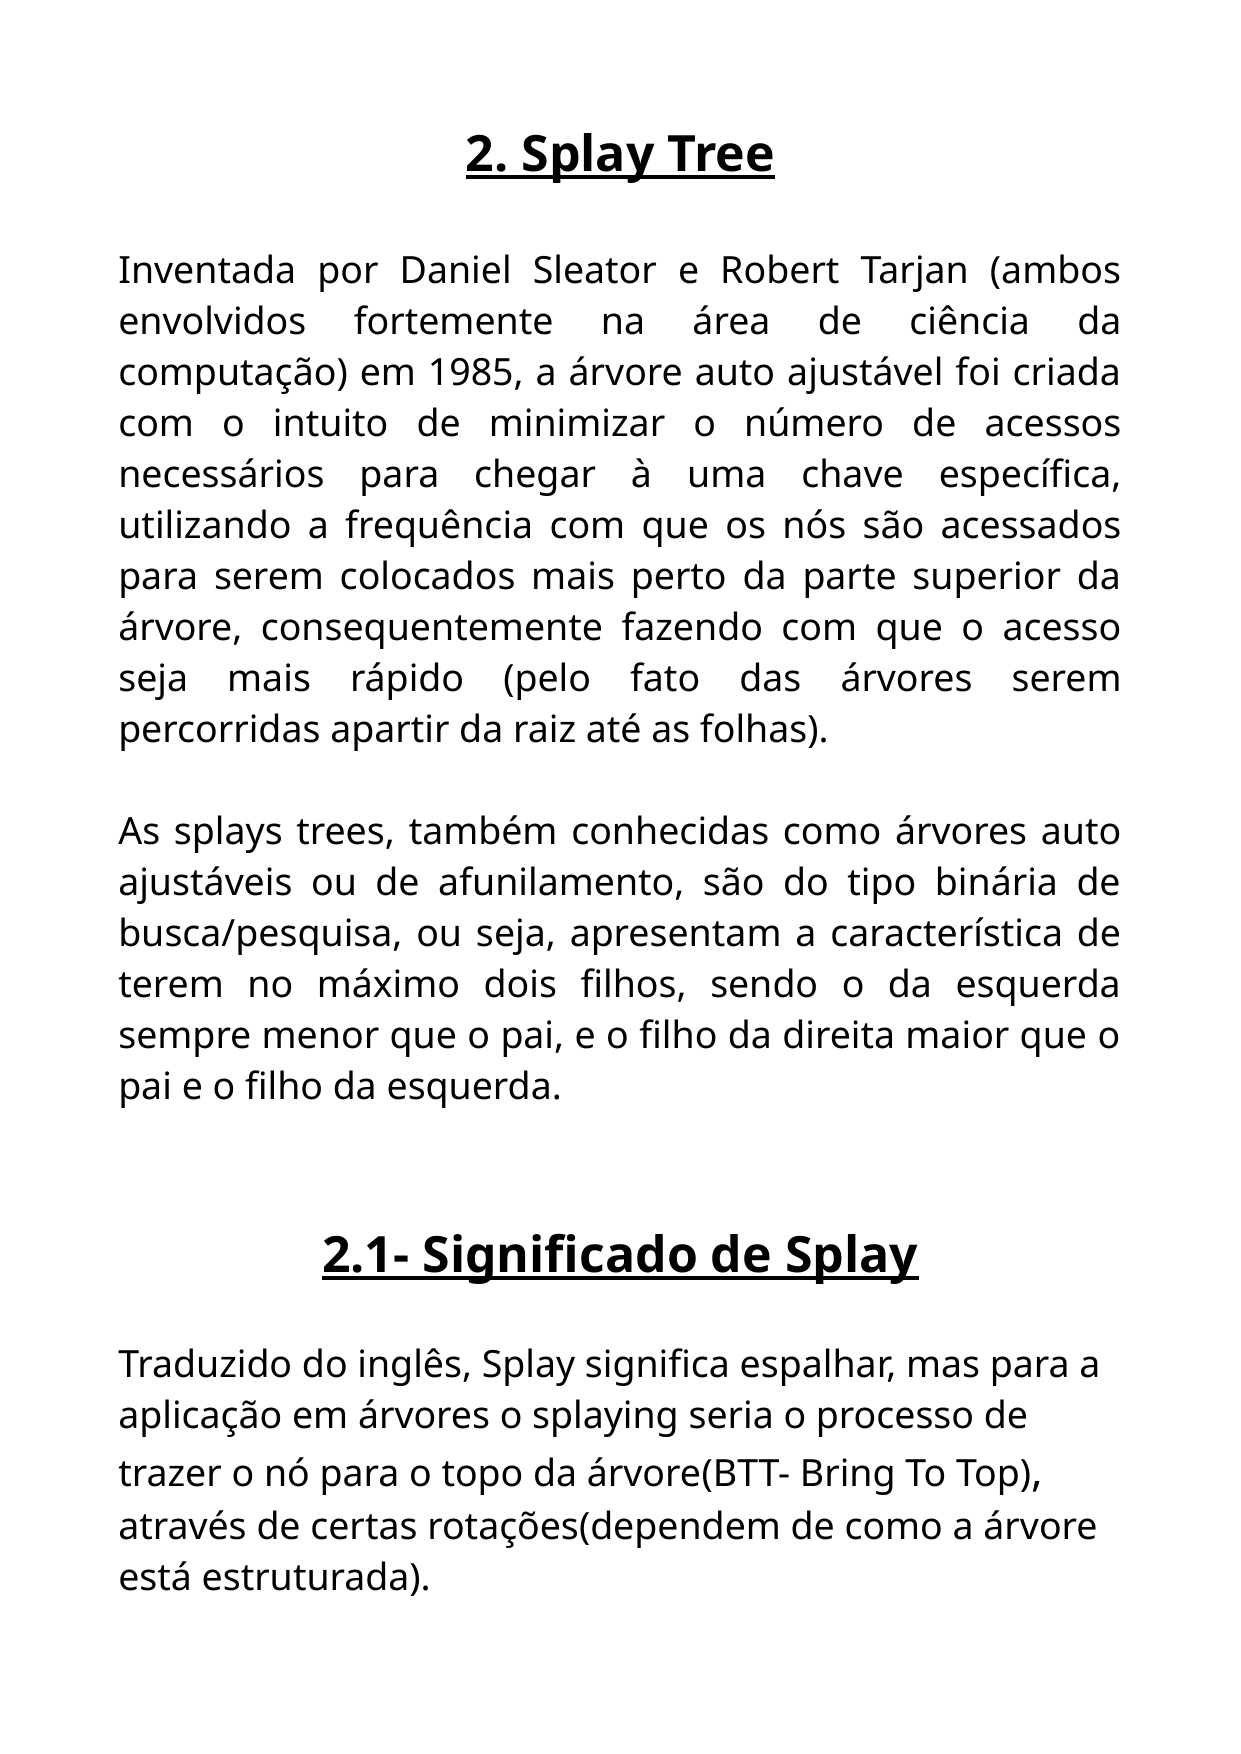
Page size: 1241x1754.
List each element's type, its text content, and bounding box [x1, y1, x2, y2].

text 2. Splay Tree [118, 118, 1122, 186]
text 2.1- Significado de Splay [118, 1218, 1122, 1287]
text As splays trees, também conhecidas como árvores auto ajustáveis ou de afunilamento, são do tipo binária de busca/pesquisa, ou seja, apresentam a característica de terem no máximo dois filhos, sendo o da esquerda sempre menor que o pai, e o filho da direita maior que o pai e o filho da esquerda. [118, 804, 1122, 1111]
text Traduzido do inglês, Splay significa espalhar, mas para a aplicação em árvores o splaying seria o processo de trazer o nó para o topo da árvore(BTT- Bring To Top), através de certas rotações(dependem de como a árvore está estruturada). [118, 1338, 1122, 1601]
text Inventada por Daniel Sleator e Robert Tarjan (ambos envolvidos fortemente na área de ciência da computação) em 1985, a árvore auto ajustável foi criada com o intuito de minimizar o número de acessos necessários para chegar à uma chave específica, utilizando a frequência com que os nós são acessados para serem colocados mais perto da parte superior da árvore, consequentemente fazendo com que o acesso seja mais rápido (pelo fato das árvores serem percorridas apartir da raiz até as folhas). [118, 243, 1122, 753]
